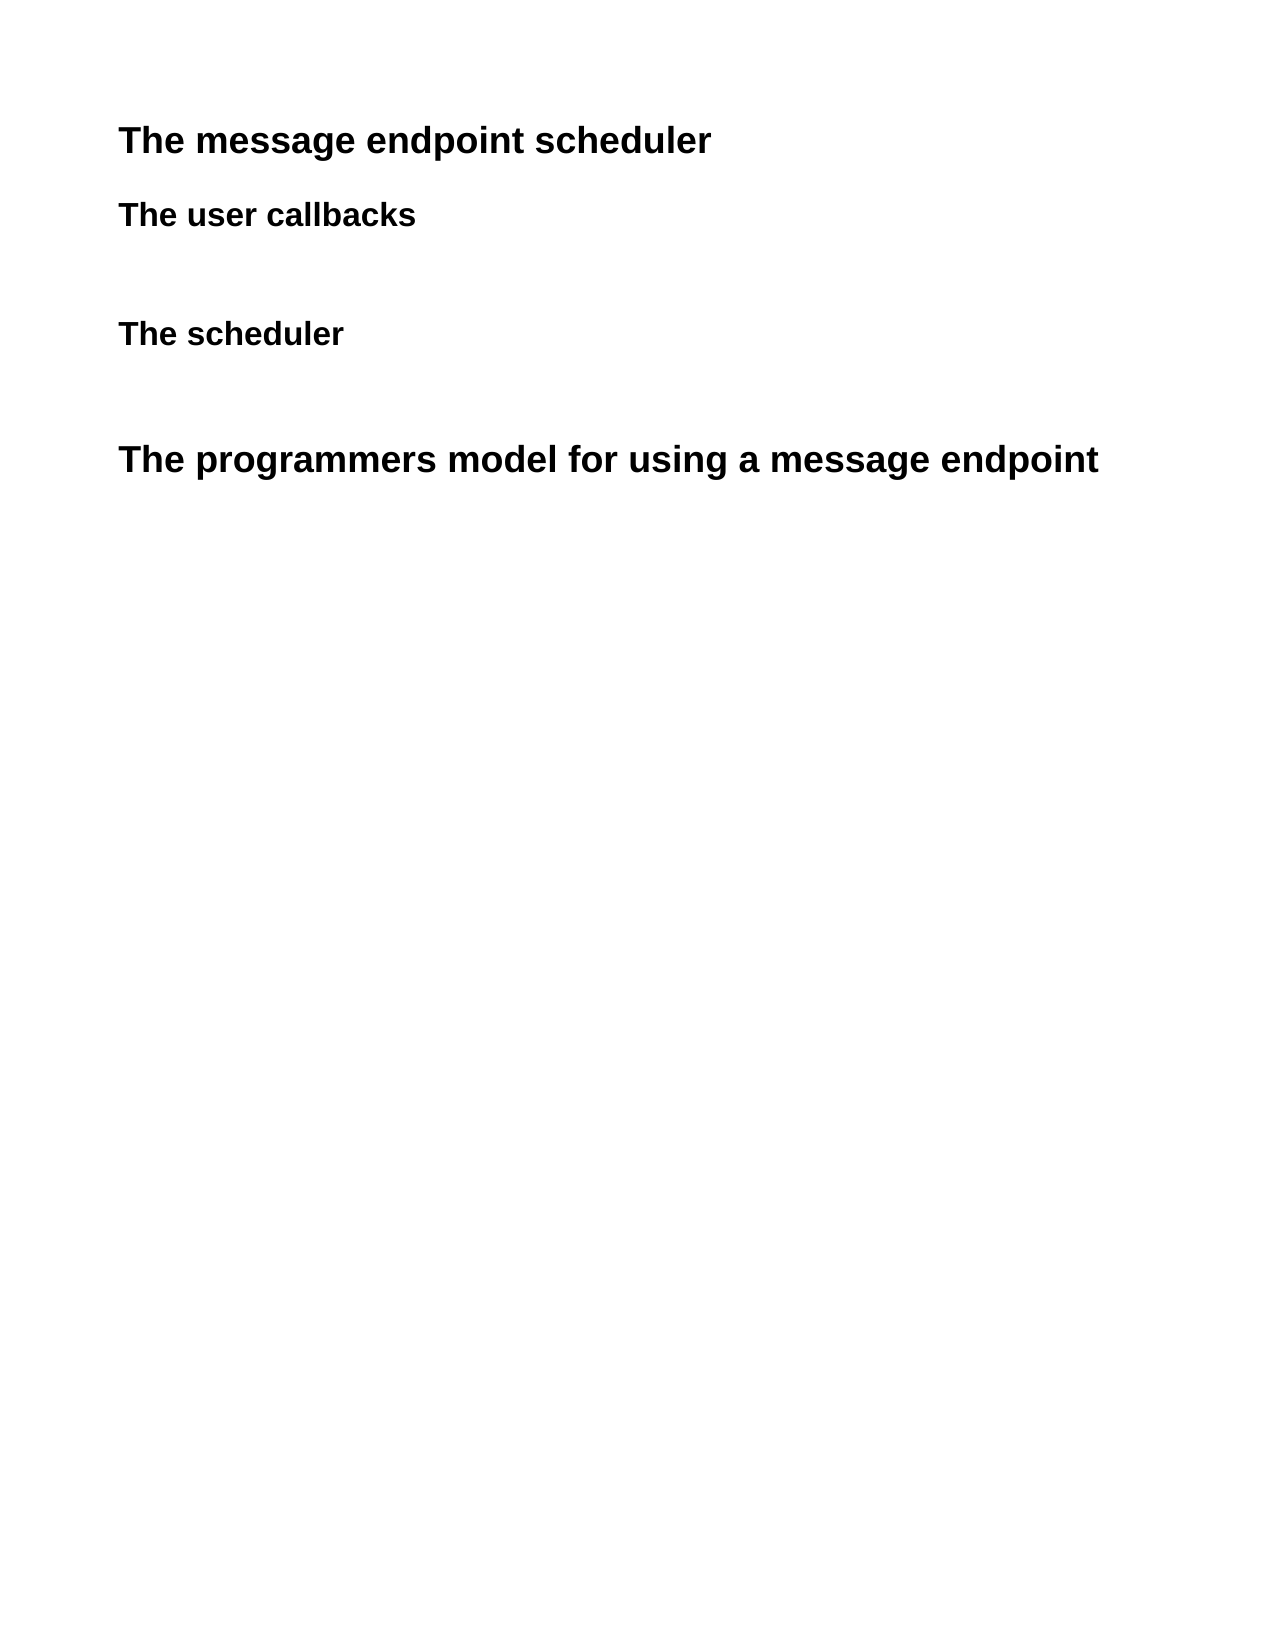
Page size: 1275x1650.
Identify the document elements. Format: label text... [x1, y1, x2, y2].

subtitle The message endpoint scheduler [118, 118, 1157, 161]
subtitle The user callbacks [118, 194, 1157, 233]
subtitle The programmers model for using a message endpoint [118, 437, 1157, 481]
subtitle The scheduler [118, 314, 1157, 352]
